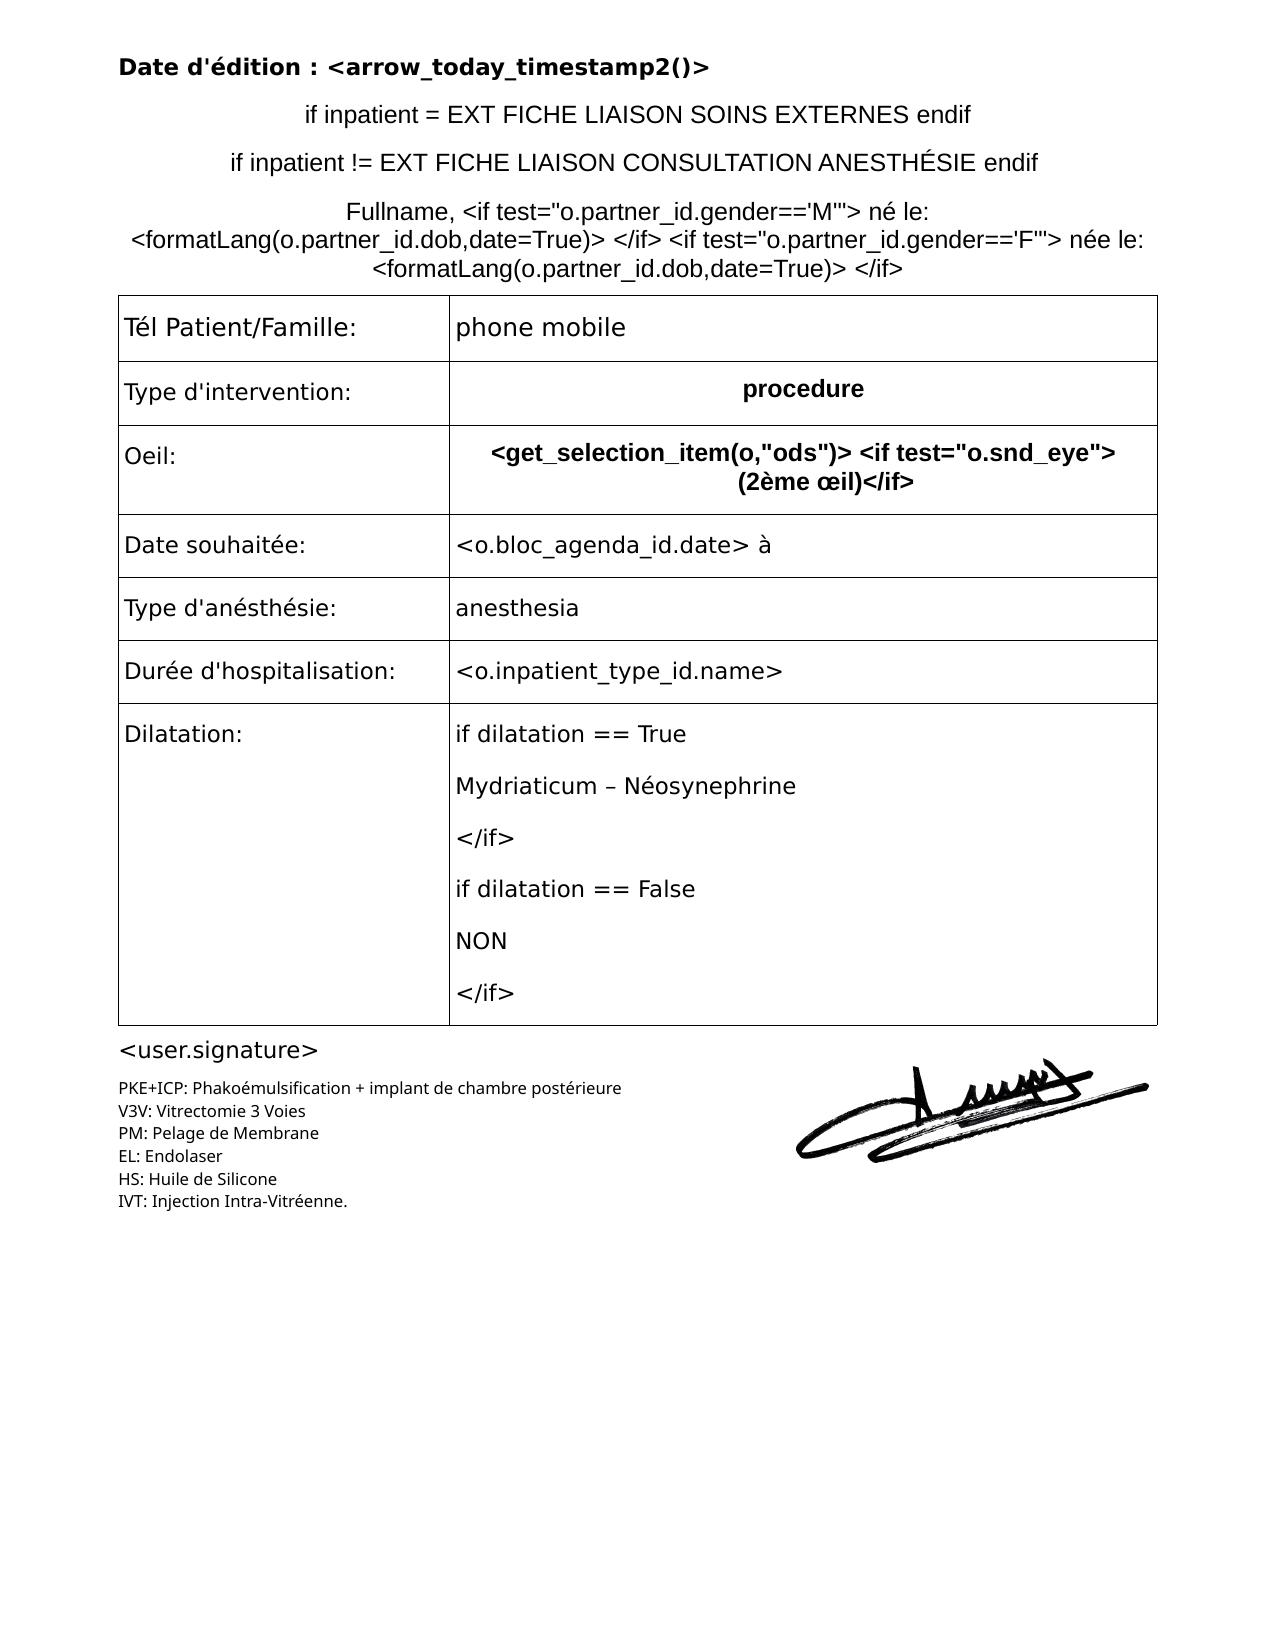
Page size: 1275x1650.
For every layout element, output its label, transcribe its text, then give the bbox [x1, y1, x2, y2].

text HS: Huile de Silicone [118, 1167, 1157, 1190]
table_cell procedure [450, 362, 1157, 425]
table_cell Type d'anésthésie: [119, 578, 449, 640]
text V3V: Vitrectomie 3 Voies [118, 1099, 795, 1122]
subtitle Fullname, <if test="o.partner_id.gender=='M'"> né le: <formatLang(o.partner_id.dob,date=True)> </if> <if test="o.partner_id.gender=='F'"> née le: <formatLang(o.partner_id.dob,date=True)> </if> [118, 197, 1157, 283]
table_cell Oeil: [119, 426, 449, 513]
text PKE+ICP: Phakoémulsification + implant de chambre postérieure [118, 1076, 795, 1099]
table_cell Durée d'hospitalisation: [119, 641, 449, 703]
text <user.signature> [118, 1037, 1157, 1064]
table_header phone mobile [450, 296, 1157, 361]
table_cell Dilatation: [119, 704, 449, 1025]
subtitle if inpatient != EXT FICHE LIAISON CONSULTATION ANESTHÉSIE endif [118, 148, 1157, 177]
text PM: Pelage de Membrane [118, 1122, 795, 1144]
table_cell anesthesia [450, 578, 1157, 640]
text IVT: Injection Intra-Vitréenne. [118, 1190, 1157, 1213]
table_cell if dilatation == True Mydriaticum – Néosynephrine </if> if dilatation == False NON </if> [450, 704, 1157, 1025]
table_cell <o.inpatient_type_id.name> [450, 641, 1157, 703]
table_cell Date souhaitée: [119, 515, 449, 577]
table_cell Type d'intervention: [119, 362, 449, 425]
table_cell <get_selection_item(o,"ods")> <if test="o.snd_eye"> (2ème œil)</if> [450, 426, 1157, 513]
subtitle if inpatient = EXT FICHE LIAISON SOINS EXTERNES endif [118, 100, 1157, 129]
table_header Tél Patient/Famille: [119, 296, 449, 361]
text Date d'édition : <arrow_today_timestamp2()> [118, 54, 1157, 81]
table_cell <o.bloc_agenda_id.date> à [450, 515, 1157, 577]
text EL: Endolaser [118, 1144, 1157, 1167]
picture [795, 1058, 1150, 1163]
